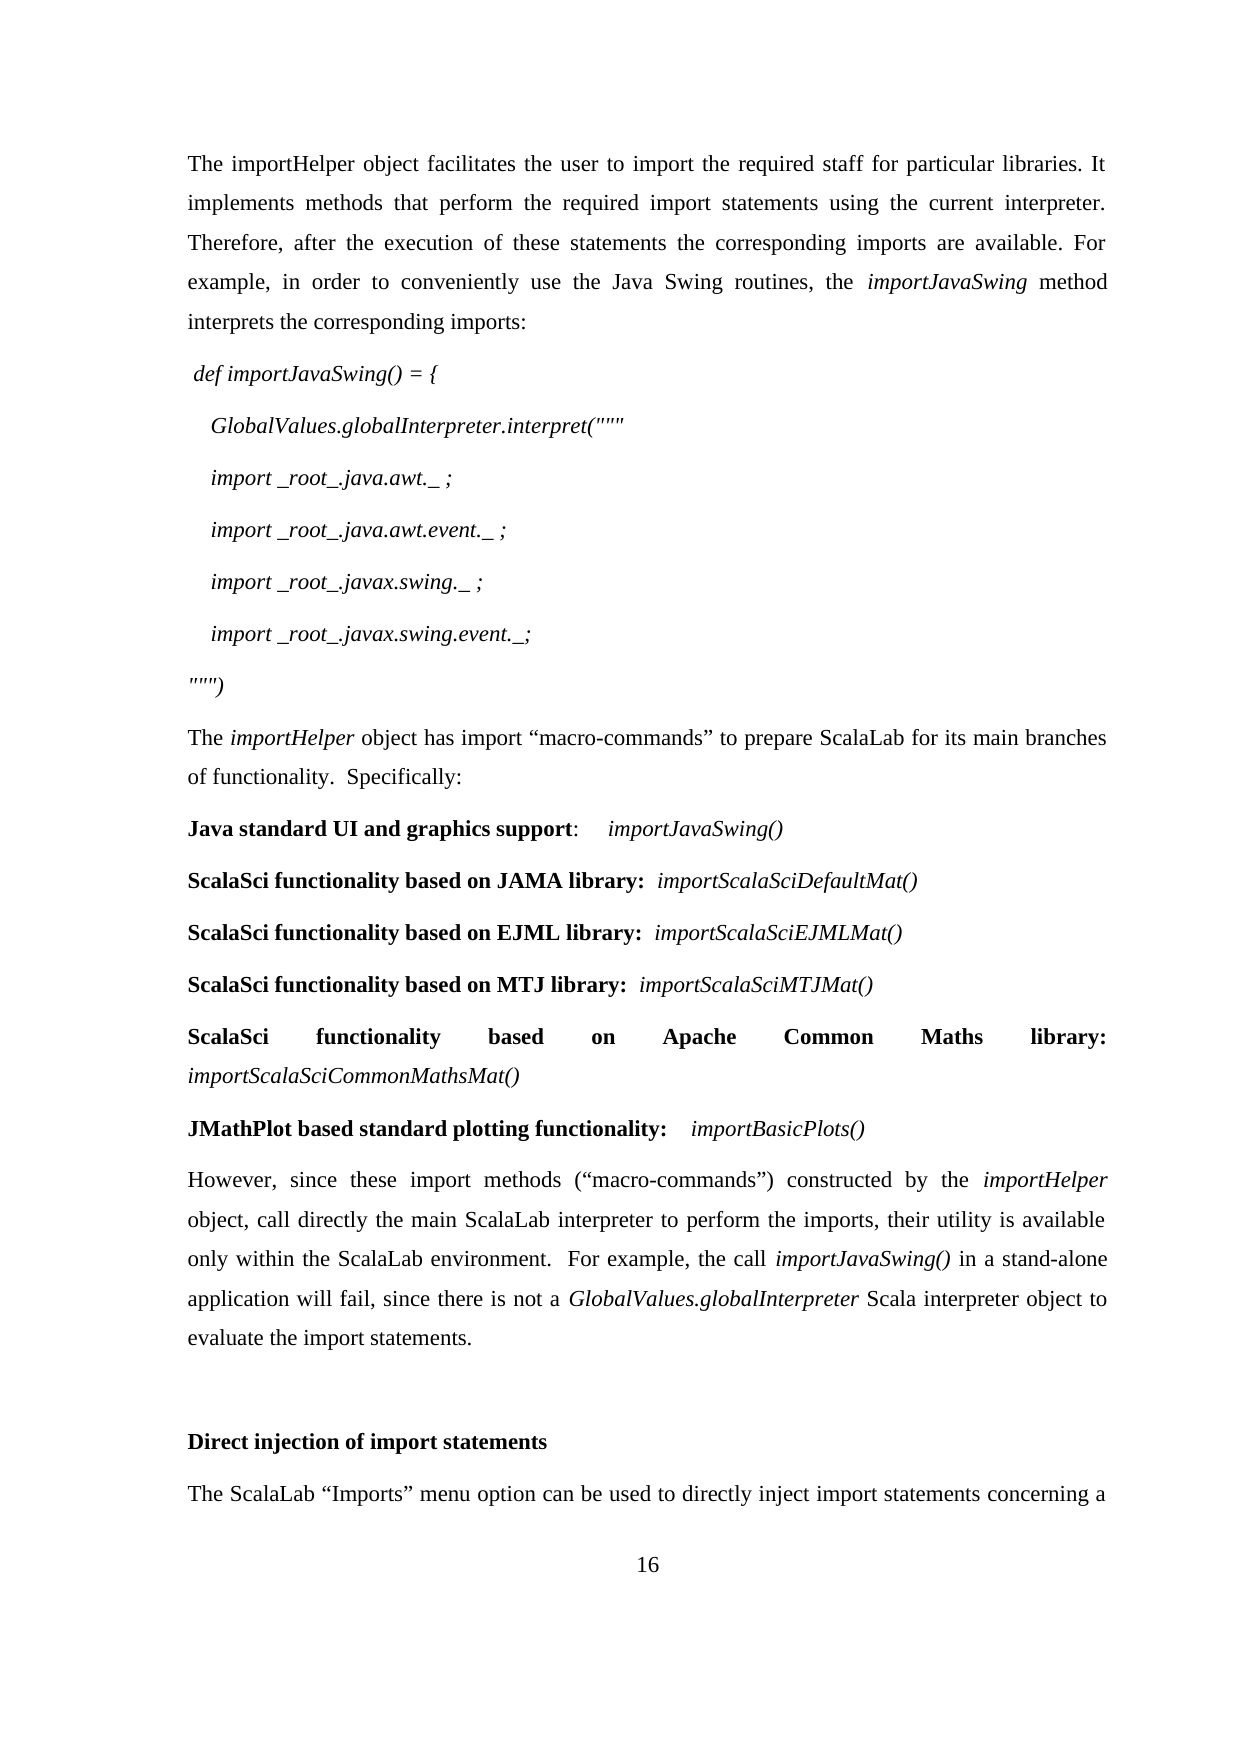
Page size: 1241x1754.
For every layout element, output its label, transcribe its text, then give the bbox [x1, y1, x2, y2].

text Direct injection of import statements [187, 1428, 1108, 1455]
text JMathPlot based standard plotting functionality: importBasicPlots() [187, 1114, 1108, 1141]
text def importJavaSwing() = { [187, 360, 1108, 386]
text import _root_.java.awt.event._ ; [187, 516, 1108, 542]
text ScalaSci functionality based on MTJ library: importScalaSciMTJMat() [187, 971, 1108, 997]
text """) [187, 672, 1108, 698]
text import _root_.javax.swing.event._; [187, 620, 1108, 646]
text GlobalValues.globalInterpreter.interpret(""" [187, 412, 1108, 438]
text The importHelper object has import “macro-commands” to prepare ScalaLab for its main branches of functionality. Specifically: [187, 724, 1108, 789]
text The importHelper object facilitates the user to import the required staff for particular libraries. It implements methods that perform the required import statements using the current interpreter. Therefore, after the execution of these statements the corresponding imports are available. For example, in order to conveniently use the Java Swing routines, the importJavaSwing method interprets the corresponding imports: [187, 150, 1108, 334]
text However, since these import methods (“macro-commands”) constructed by the importHelper object, call directly the main ScalaLab interpreter to perform the imports, their utility is available only within the ScalaLab environment. For example, the call importJavaSwing() in a stand-alone application will fail, since there is not a GlobalValues.globalInterpreter Scala interpreter object to evaluate the import statements. [187, 1167, 1108, 1351]
text import _root_.javax.swing._ ; [187, 568, 1108, 594]
text ScalaSci functionality based on JAMA library: importScalaSciDefaultMat() [187, 867, 1108, 893]
text ScalaSci functionality based on EJML library: importScalaSciEJMLMat() [187, 919, 1108, 946]
text ScalaSci functionality based on Apache Common Maths library: importScalaSciCommonMathsMat() [187, 1023, 1108, 1089]
text Java standard UI and graphics support: importJavaSwing() [187, 815, 1108, 842]
text The ScalaLab “Imports” menu option can be used to directly inject import statements concerning a [187, 1480, 1108, 1507]
text import _root_.java.awt._ ; [187, 464, 1108, 490]
